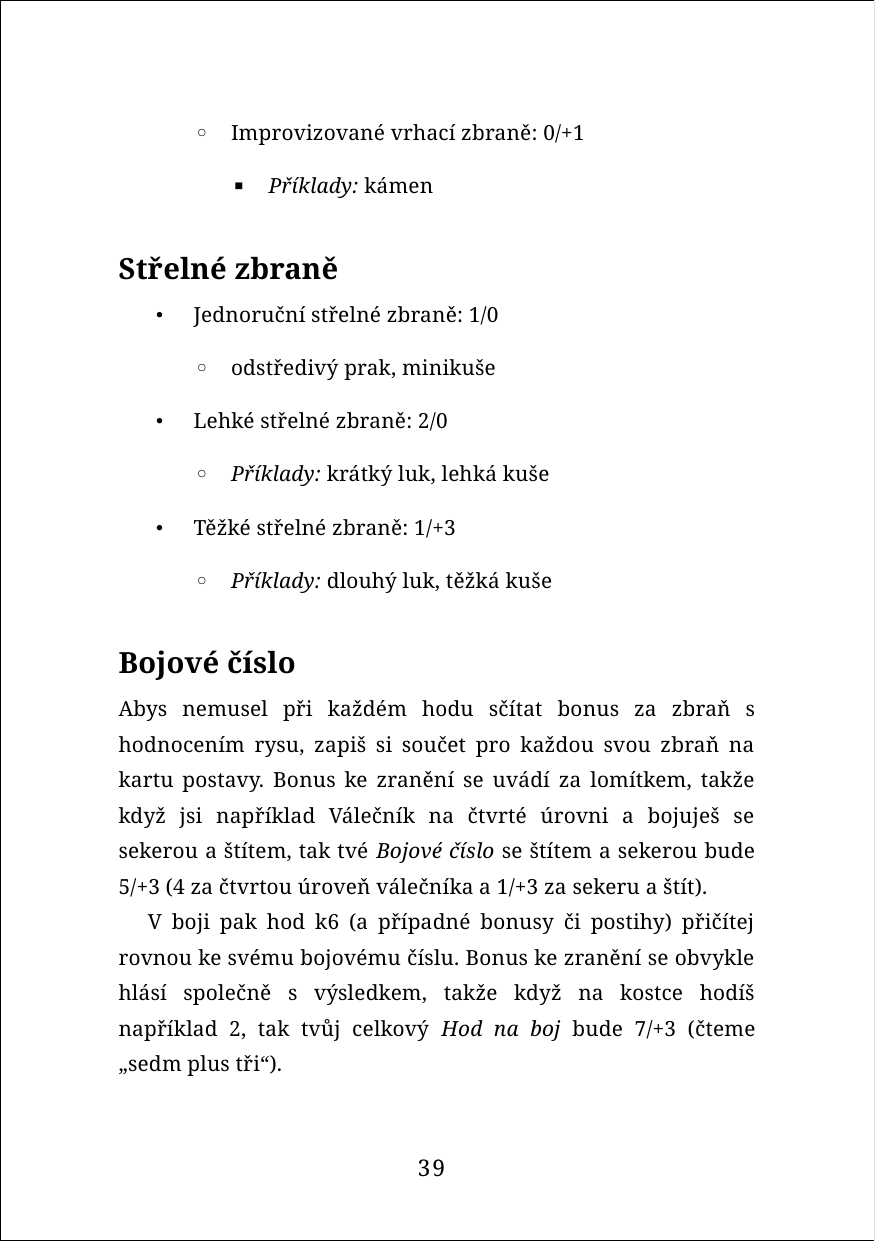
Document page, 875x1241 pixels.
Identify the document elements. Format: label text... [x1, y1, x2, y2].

list Příklady: krátký luk, lehká kuše [193, 459, 756, 488]
list Příklady: kámen [231, 171, 756, 200]
list Jednoruční střelné zbraně: 1/0 [156, 300, 756, 328]
list Těžké střelné zbraně: 1/+3 [156, 513, 756, 541]
list Lehké střelné zbraně: 2/0 [156, 406, 756, 435]
subtitle Bojové číslo [118, 643, 756, 682]
list Improvizované vrhací zbraně: 0/+1 [193, 118, 756, 147]
list odstředivý prak, minikuše [193, 353, 756, 381]
list Příklady: dlouhý luk, těžká kuše [193, 566, 756, 594]
subtitle Střelné zbraně [118, 248, 756, 288]
text Abys nemusel při každém hodu sčítat bonus za zbraň s hodnocením rysu, zapiš si součet pro každou svou zbraň na kartu postavy. Bonus ke zranění se uvádí za lomítkem, takže když jsi například Válečník na čtvrté úrovni a bojuješ se sekerou a štítem, tak tvé Bojové číslo se štítem a sekerou bude 5/+3 (4 za čtvrtou úroveň válečníka a 1/+3 za sekeru a štít). V boji pak hod k6 (a případné bonusy či postihy) přičítej rovnou ke svému bojovému číslu. Bonus ke zranění se obvykle hlásí společně s výsledkem, takže když na kostce hodíš například 2, tak tvůj celkový Hod na boj bude 7/+3 (čteme „sedm plus tři“). [118, 694, 756, 1078]
